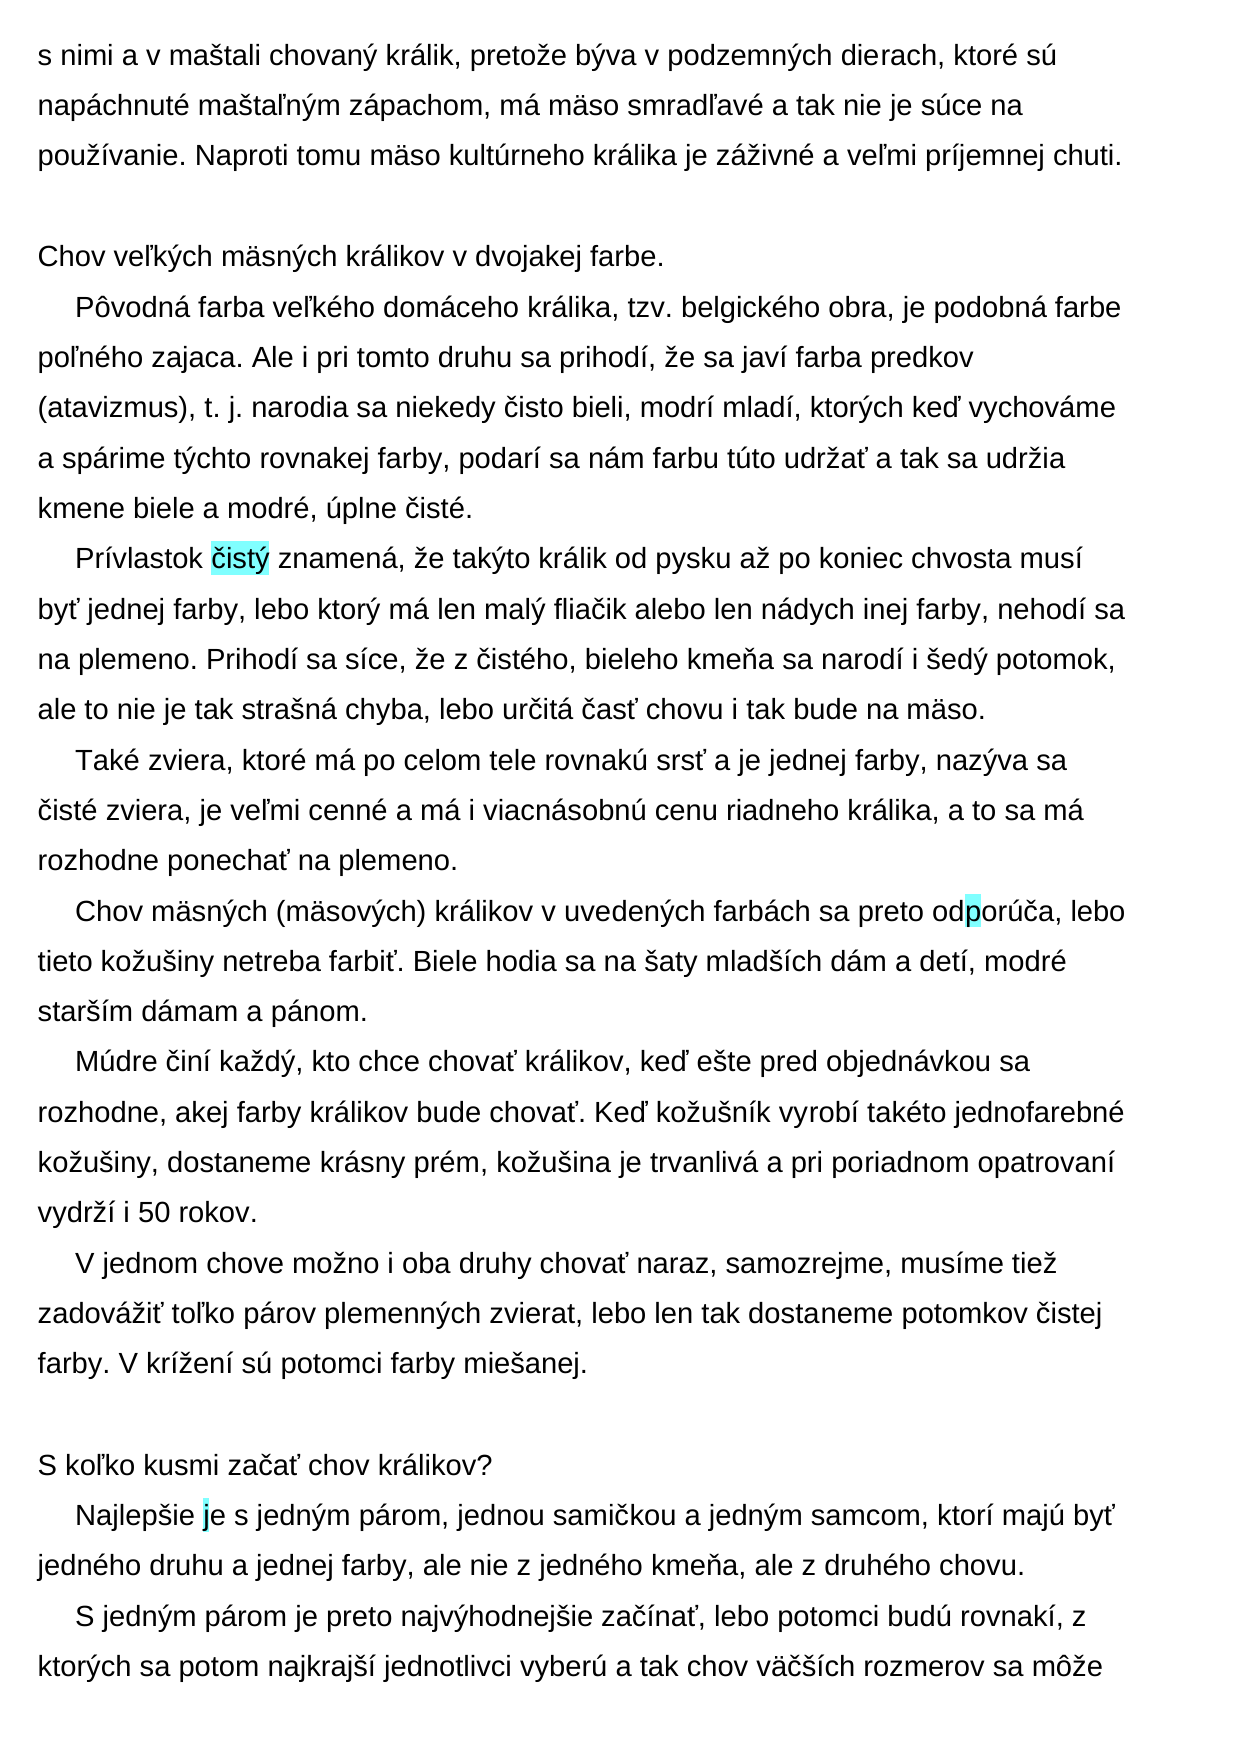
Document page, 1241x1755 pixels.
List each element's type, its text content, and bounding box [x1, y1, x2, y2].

text Prívlastok čistý znamená, že takýto krá­lik od pysku až po koniec chvosta musí byť jed­nej farby, lebo ktorý má len malý fliačik alebo len nádych inej farby, nehodí sa na plemeno. Prihodí sa síce, že z čistého, bieleho kmeňa sa narodí i šedý potomok, ale to nie je tak strašná chyba, lebo určitá časť chovu i tak bude na mäso. [37, 541, 1130, 726]
text S koľko kusmi začať chov králikov? [37, 1448, 1130, 1481]
text Múdre činí každý, kto chce chovať králikov, keď ešte pred objednávkou sa rozhodne, akej farby králikov bude chovať. Keď kožušník vy­robí takéto jednofarebné kožušiny, dostaneme krásny prém, kožušina je trvanlivá a pri po­riadnom opatrovaní vydrží i 50 rokov. [37, 1044, 1130, 1229]
text Chov mäsných (mäsových) králikov v uve­dených farbách sa preto odporúča, lebo tieto kožušiny netreba farbiť. Biele hodia sa na šaty mladších dám a detí, modré starším dámam a pánom. [37, 893, 1130, 1028]
text S jedným párom je preto najvýhodnejšie začínať, lebo potomci budú rovnakí, z ktorých sa potom najkrajší jednotlivci vyberú a tak chov väčších rozmerov sa môže [37, 1599, 1130, 1682]
text Pôvodná farba veľkého domáceho králika, tzv. belgického obra, je podobná farbe poľného zajaca. Ale i pri tomto druhu sa prihodí, že sa javí farba predkov (atavizmus), t. j. narodia sa niekedy čisto bieli, modrí mladí, ktorých keď vychováme a spárime týchto rovnakej farby, podarí sa nám farbu túto udržať a tak sa udržia kmene biele a modré, úplne čisté. [37, 290, 1130, 524]
text V jednom chove možno i oba druhy chovať naraz, samozrejme, musíme tiež zadovážiť toľko párov plemenných zvierat, lebo len tak dosta­neme potomkov čistej farby. V krížení sú potomci farby miešanej. [37, 1246, 1130, 1380]
text s nimi a v maštali chovaný králik, pretože býva v podzemných die­rach, ktoré sú napáchnuté maštaľným zápachom, má mäso smradľavé a tak nie je súce na používanie. Naproti tomu mäso kultúrneho králika je záživné a veľmi príjemnej chuti. [37, 37, 1130, 172]
text Také zviera, ktoré má po celom tele rovnakú srsť a je jednej farby, nazýva sa čisté zviera, je veľmi cenné a má i viacnásobnú cenu riadneho králika, a to sa má rozhodne ponechať na plemeno. [37, 743, 1130, 877]
text Chov veľkých mäsných králikov v dvojakej farbe. [37, 239, 1130, 273]
text Najlepšie je s jedným párom, jednou samič­kou a jedným samcom, ktorí majú byť jedného druhu a jednej farby, ale nie z jedného kmeňa, ale z druhého chovu. [37, 1498, 1130, 1582]
